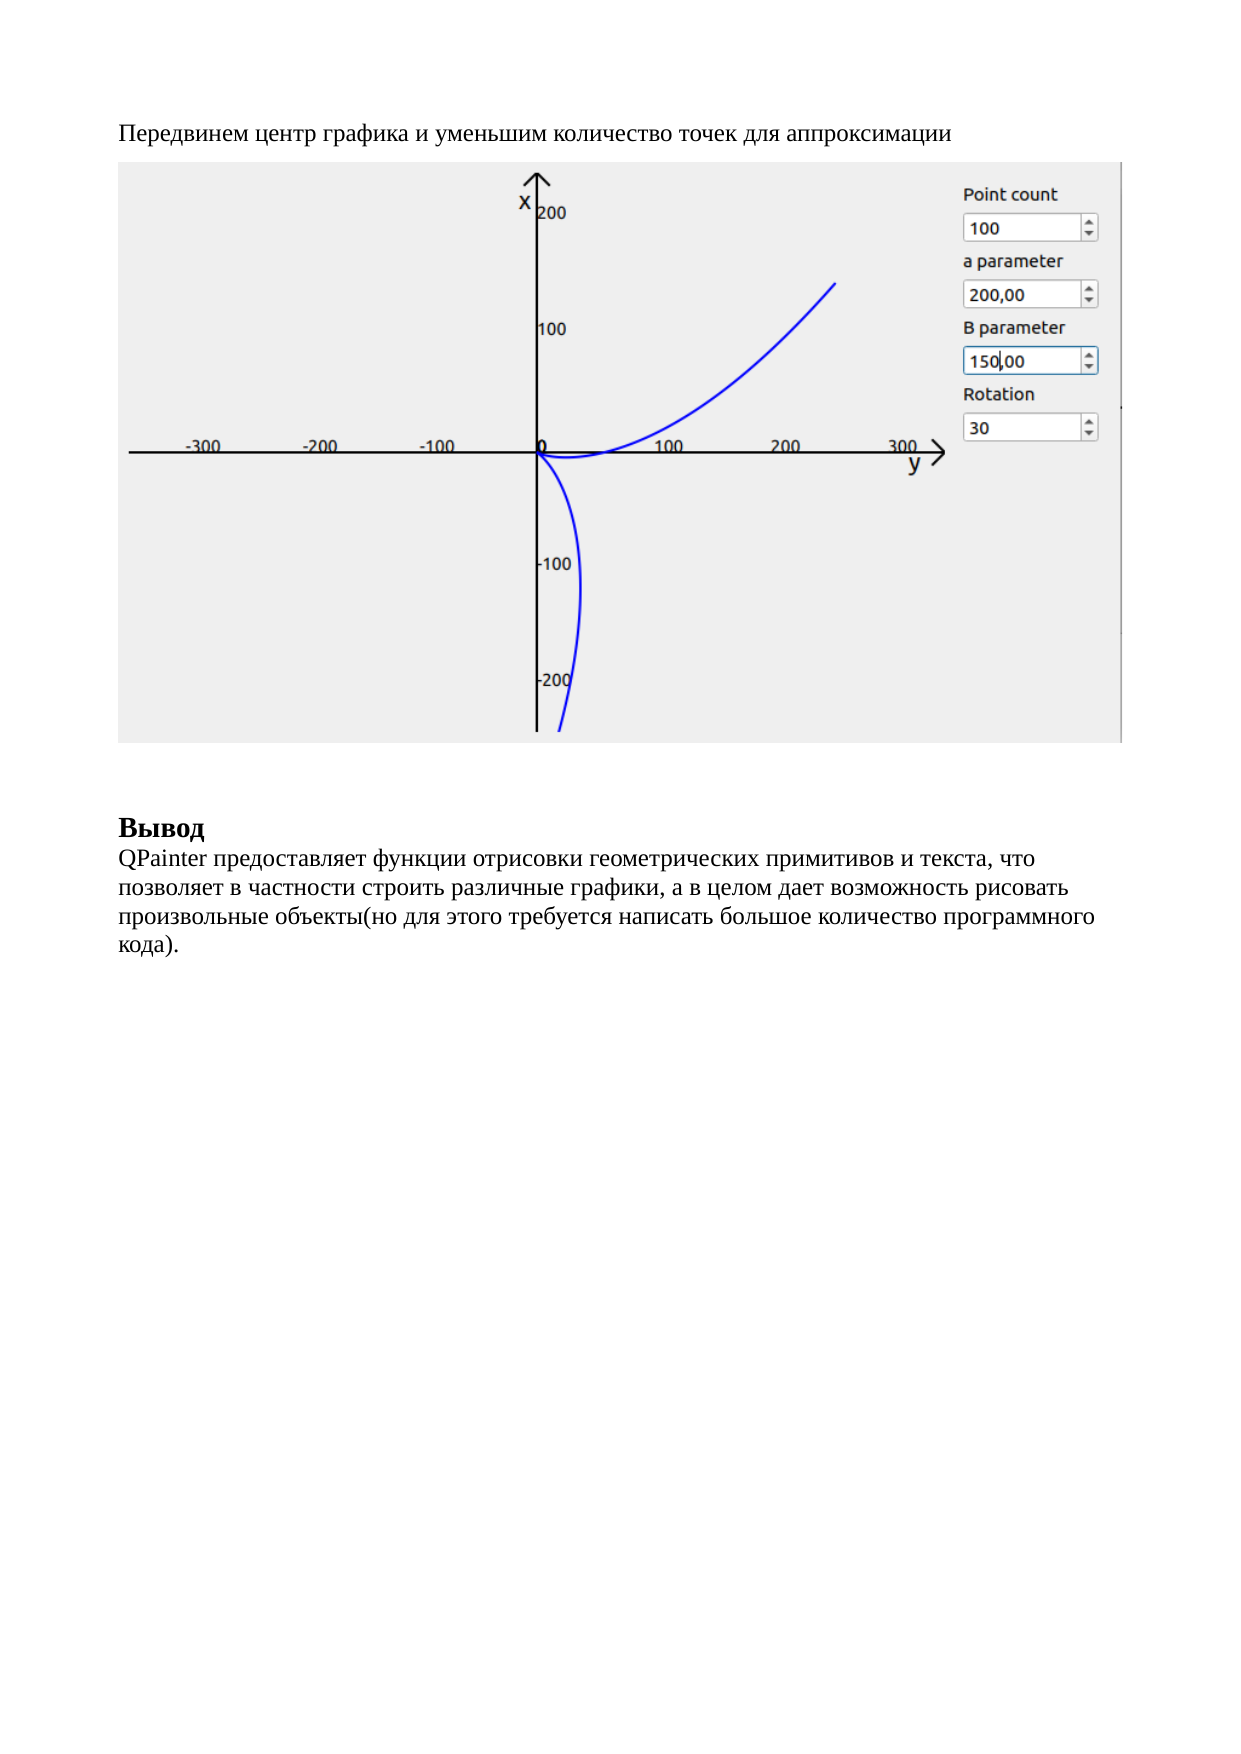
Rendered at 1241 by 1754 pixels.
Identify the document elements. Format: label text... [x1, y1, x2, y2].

text QPainter предоставляет функции отрисовки геометрических примитивов и текста, что позволяет в частности строить различные графики, а в целом дает возможность рисовать произвольные объекты(но для этого требуется написать большое количество программного кода). [118, 843, 1122, 958]
text Вывод [118, 810, 1122, 843]
text Передвинем центр графика и уменьшим количество точек для аппроксимации [118, 118, 1122, 147]
picture [118, 162, 1123, 743]
